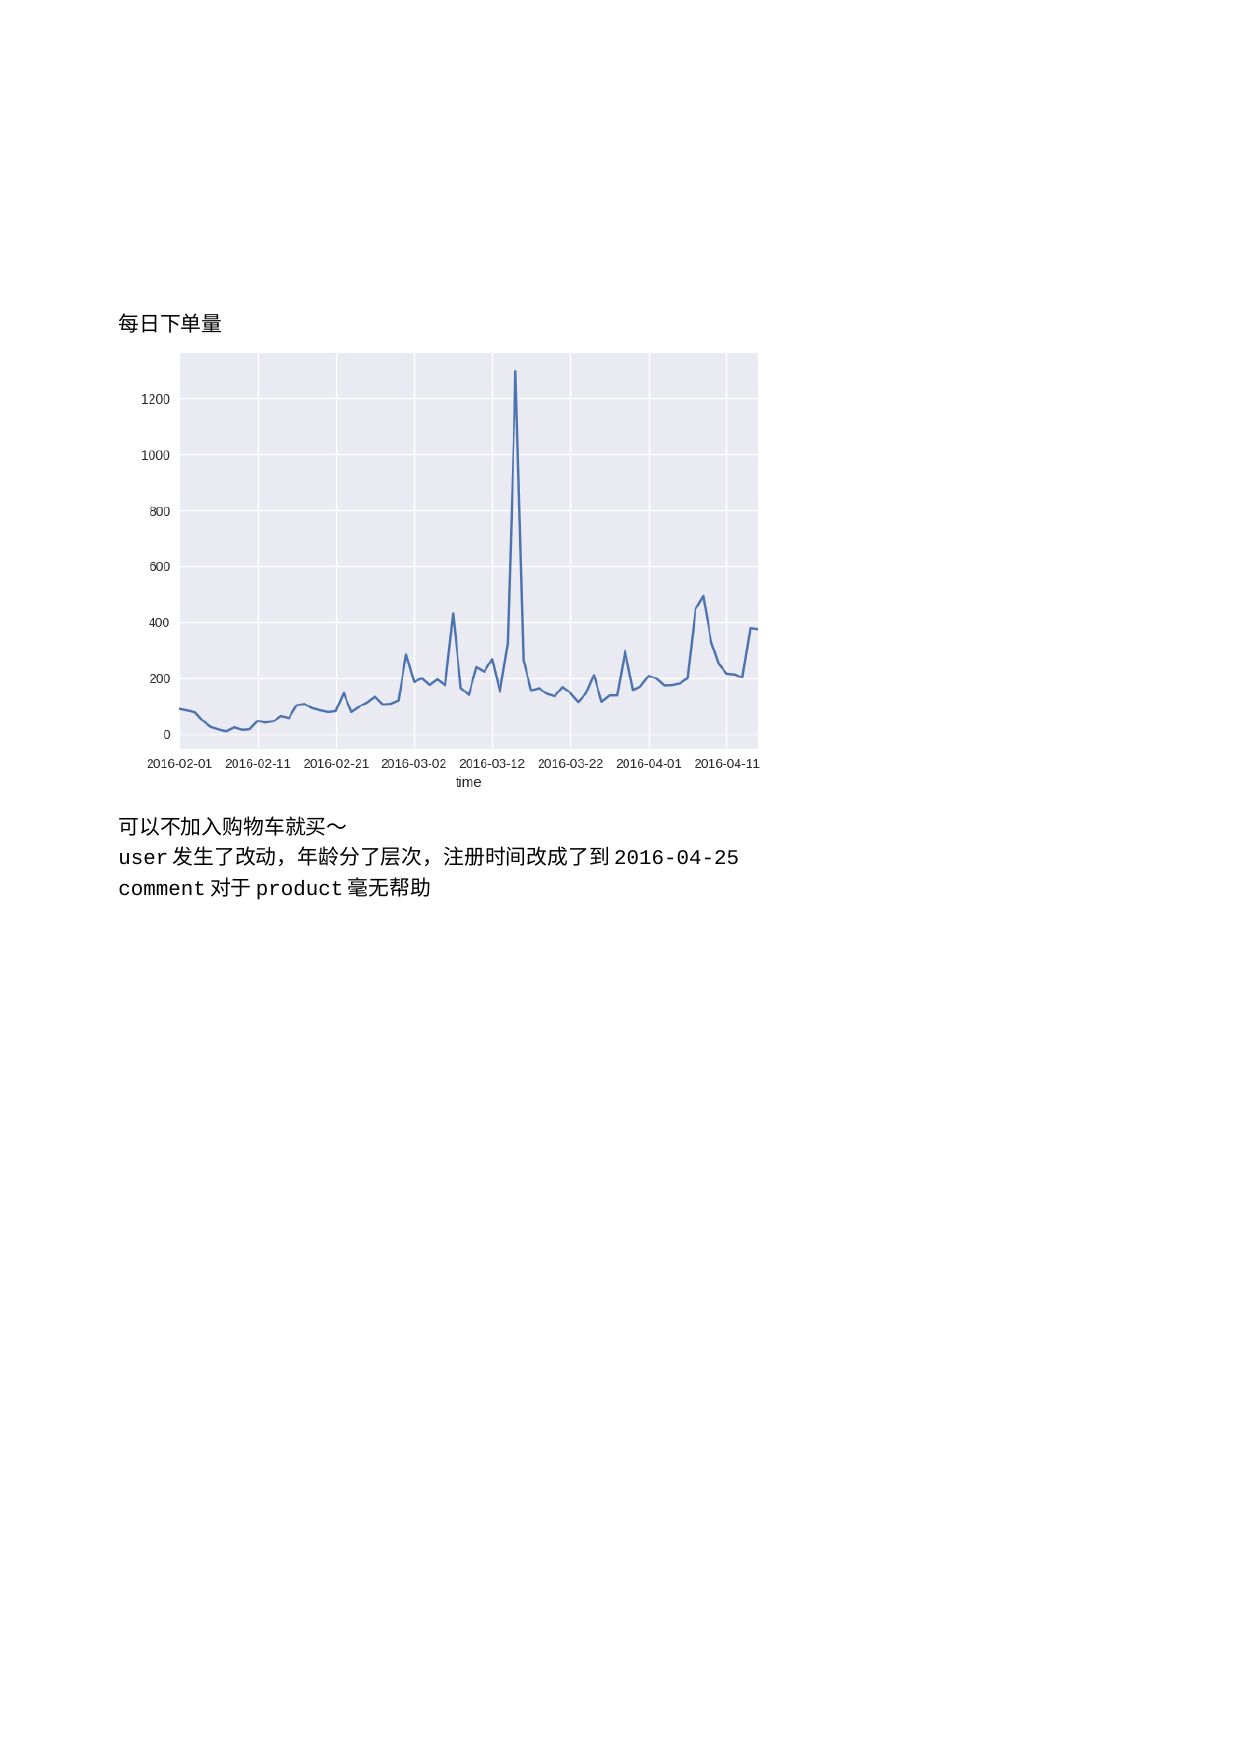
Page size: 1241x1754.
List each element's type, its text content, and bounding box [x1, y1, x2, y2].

picture [123, 337, 779, 791]
text user发生了改动，年龄分了层次，注册时间改成了到2016-04-25 [118, 841, 1122, 871]
text comment对于product毫无帮助 [118, 871, 1122, 901]
text 可以不加入购物车就买～ [118, 810, 1122, 841]
text 每日下单量 [118, 307, 1122, 337]
